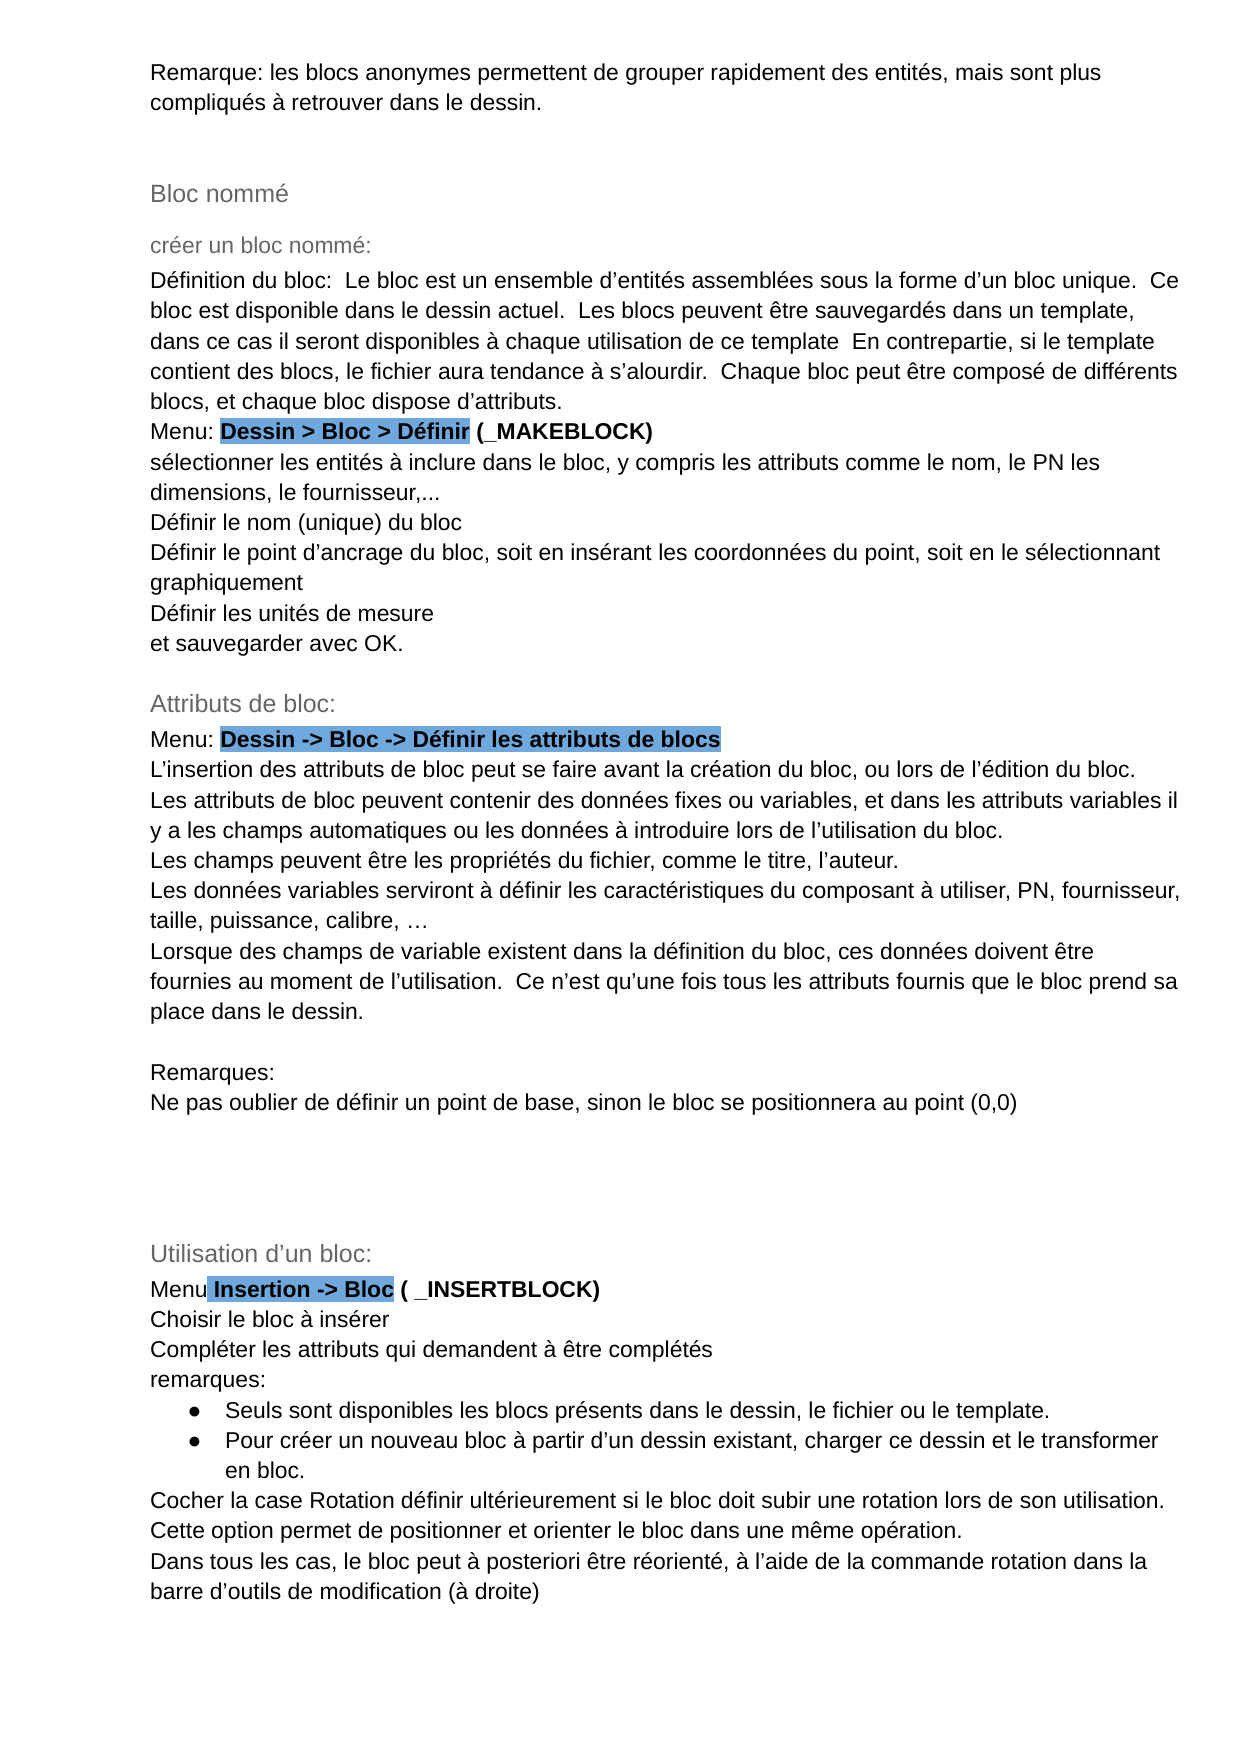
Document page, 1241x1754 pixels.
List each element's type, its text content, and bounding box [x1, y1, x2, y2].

text Lorsque des champs de variable existent dans la définition du bloc, ces données doivent être fournies au moment de l’utilisation. Ce n’est qu’une fois tous les attributs fournis que le bloc prend sa place dans le dessin. [150, 938, 1181, 1024]
text Menu: Dessin > Bloc > Définir (_MAKEBLOCK) [150, 418, 1181, 444]
text Définir les unités de mesure [150, 599, 1181, 626]
text et sauvegarder avec OK. [150, 630, 1181, 656]
text remarques: [150, 1366, 1181, 1393]
text Ne pas oublier de définir un point de base, sinon le bloc se positionnera au point (0,0) [150, 1089, 1181, 1115]
list Pour créer un nouveau bloc à partir d’un dessin existant, charger ce dessin et le transformer en bloc. [187, 1427, 1181, 1483]
text Compléter les attributs qui demandent à être complétés [150, 1336, 1181, 1362]
text Choisir le bloc à insérer [150, 1306, 1181, 1332]
subtitle Bloc nommé [150, 179, 1181, 207]
text Dans tous les cas, le bloc peut à posteriori être réorienté, à l’aide de la commande rotation dans la barre d’outils de modification (à droite) [150, 1548, 1181, 1604]
text L’insertion des attributs de bloc peut se faire avant la création du bloc, ou lors de l’édition du bloc. Les attributs de bloc peuvent contenir des données fixes ou variables, et dans les attributs variables il y a les champs automatiques ou les données à introduire lors de l’utilisation du bloc. [150, 756, 1181, 843]
subtitle Attributs de bloc: [150, 689, 1181, 718]
text Définir le nom (unique) du bloc [150, 509, 1181, 535]
text Les données variables serviront à définir les caractéristiques du composant à utiliser, PN, fournisseur, taille, puissance, calibre, … [150, 877, 1181, 934]
text Menu Insertion -> Bloc ( _INSERTBLOCK) [150, 1276, 1181, 1302]
text Menu: Dessin -> Bloc -> Définir les attributs de blocs [150, 726, 1181, 752]
text sélectionner les entités à inclure dans le bloc, y compris les attributs comme le nom, le PN les dimensions, le fournisseur,... [150, 448, 1181, 505]
text Remarque: les blocs anonymes permettent de grouper rapidement des entités, mais sont plus compliqués à retrouver dans le dessin. [150, 59, 1181, 116]
text Cocher la case Rotation définir ultérieurement si le bloc doit subir une rotation lors de son utilisation. Cette option permet de positionner et orienter le bloc dans une même opération. [150, 1487, 1181, 1544]
subtitle Utilisation d’un bloc: [150, 1239, 1181, 1267]
text Définir le point d’ancrage du bloc, soit en insérant les coordonnées du point, soit en le sélectionnant graphiquement [150, 539, 1181, 596]
subtitle créer un bloc nommé: [150, 232, 1181, 259]
text Remarques: [150, 1058, 1181, 1085]
list Seuls sont disponibles les blocs présents dans le dessin, le fichier ou le template. [187, 1397, 1181, 1423]
text Les champs peuvent être les propriétés du fichier, comme le titre, l’auteur. [150, 847, 1181, 873]
text Définition du bloc: Le bloc est un ensemble d’entités assemblées sous la forme d’un bloc unique. Ce bloc est disponible dans le dessin actuel. Les blocs peuvent être sauvegardés dans un template, dans ce cas il seront disponibles à chaque utilisation de ce template En contrepartie, si le template contient des blocs, le fichier aura tendance à s’alourdir. Chaque bloc peut être composé de différents blocs, et chaque bloc dispose d’attributs. [150, 267, 1181, 414]
